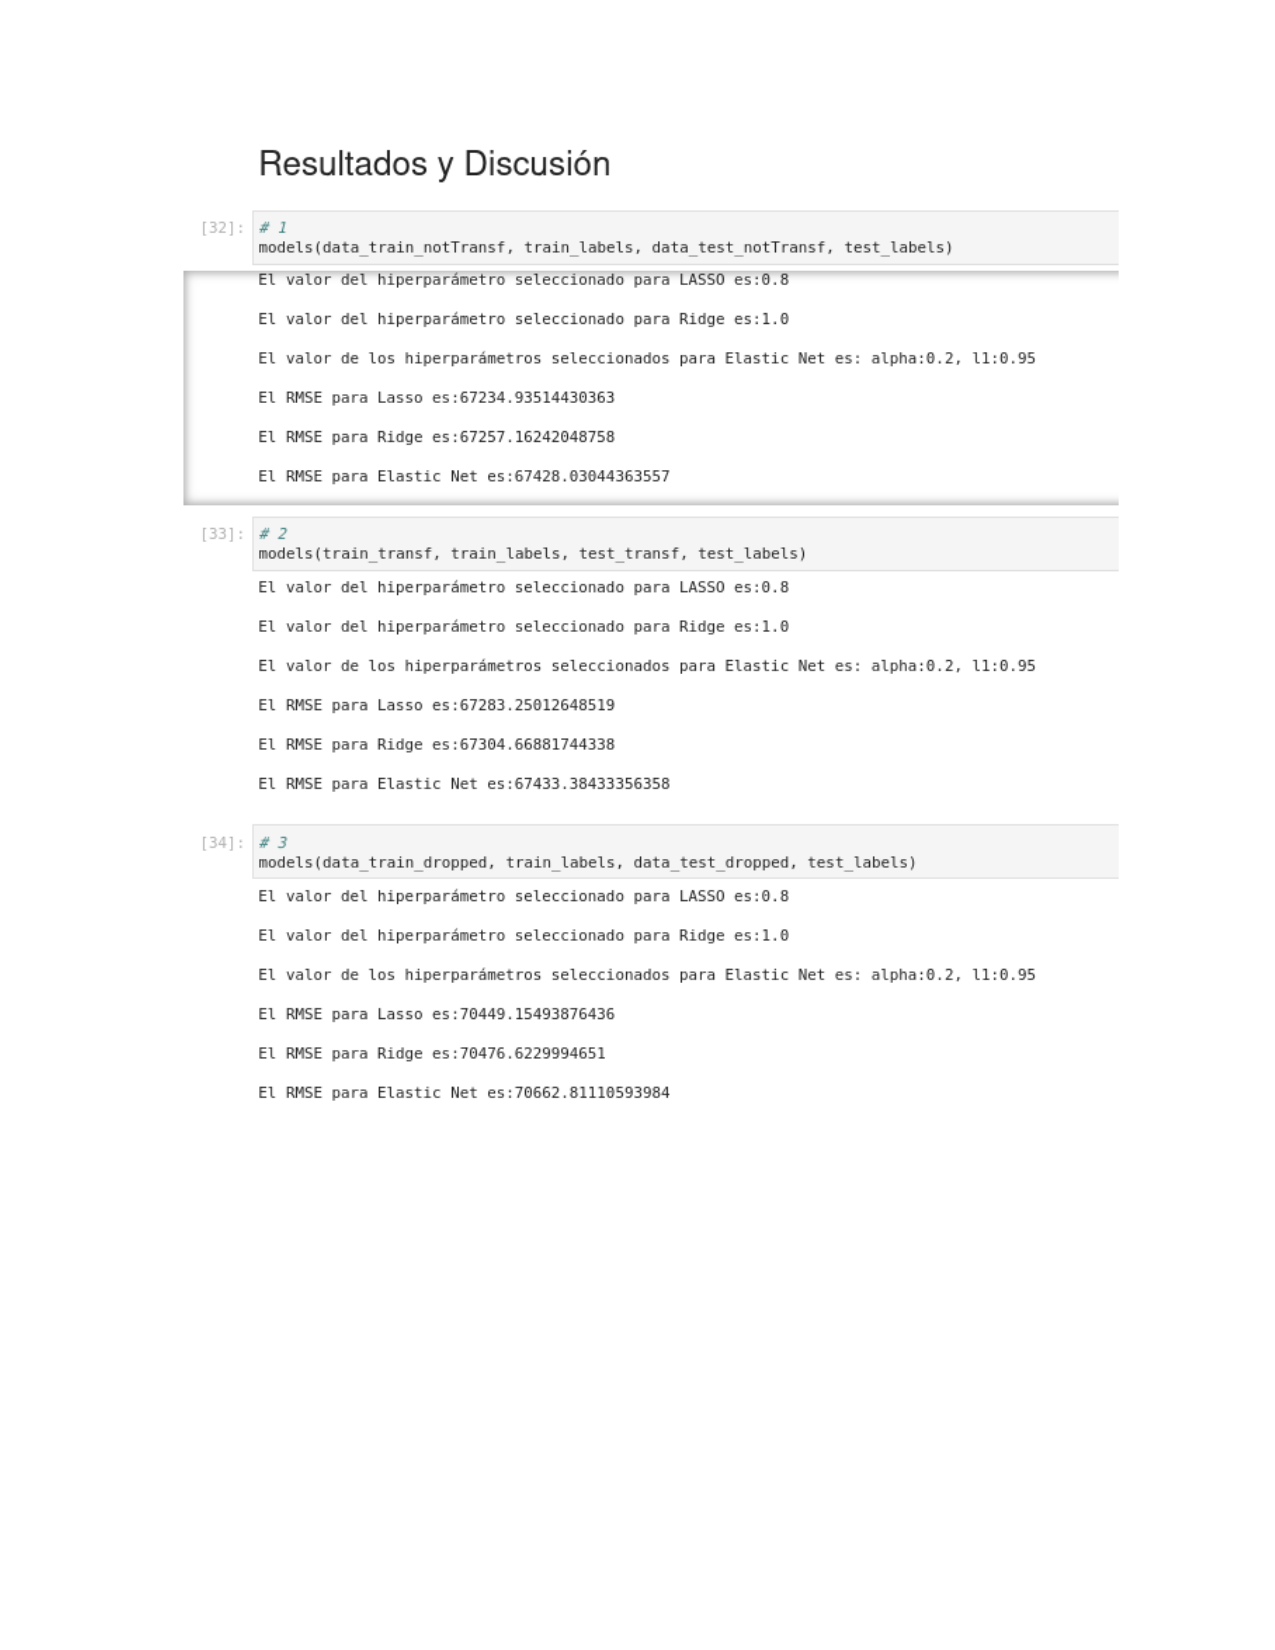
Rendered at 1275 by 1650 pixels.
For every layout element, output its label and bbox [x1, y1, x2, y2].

picture [165, 139, 1119, 1129]
